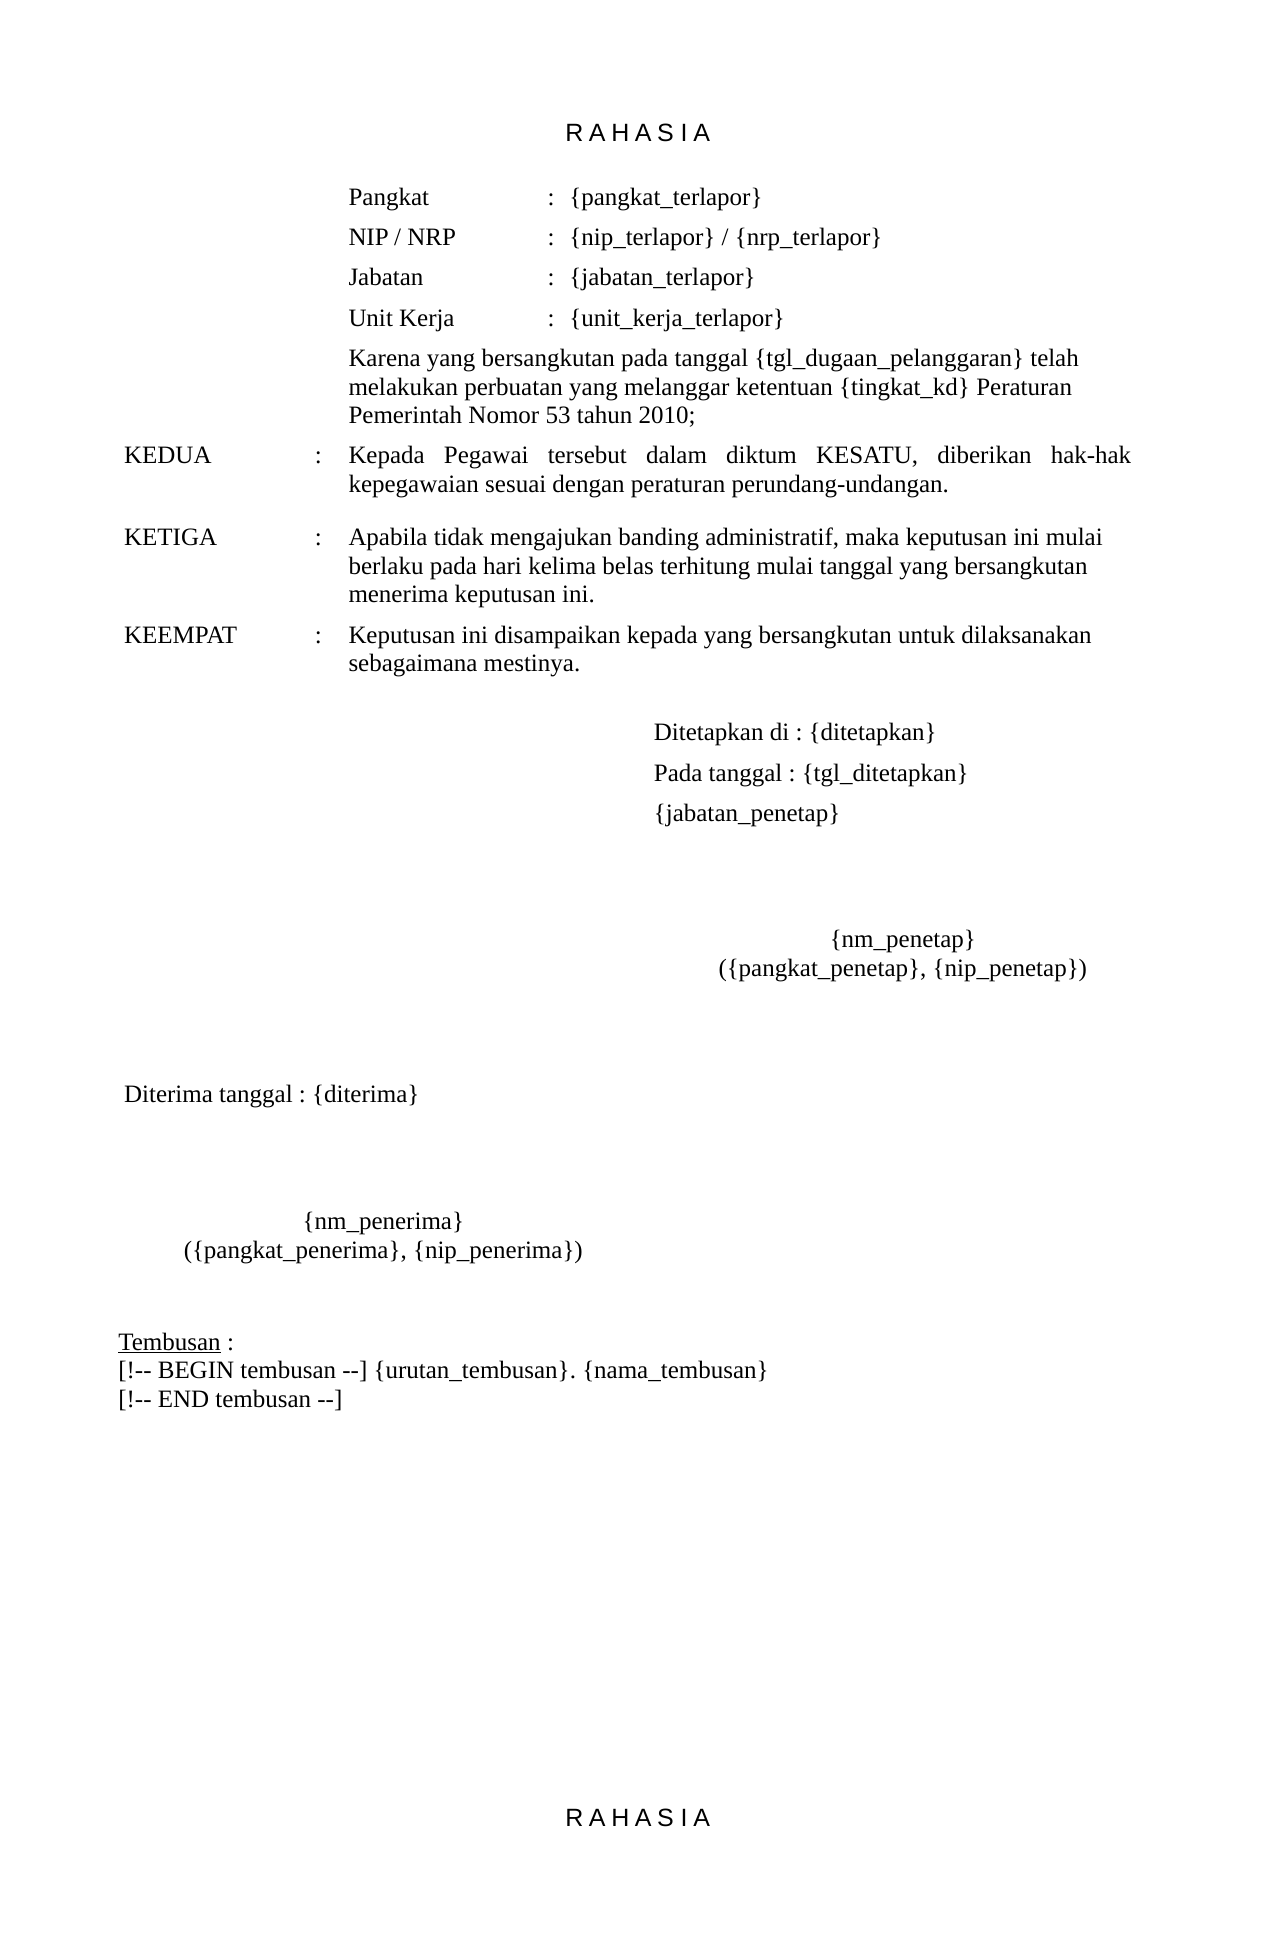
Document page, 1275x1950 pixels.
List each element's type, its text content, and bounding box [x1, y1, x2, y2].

table_cell Apabila tidak mengajukan banding administratif, maka keputusan ini mulai berlaku pada hari kelima belas terhitung mulai tanggal yang bersangkutan menerima keputusan ini. [331, 516, 1157, 614]
table_cell [306, 257, 331, 297]
table_header Ditetapkan di : {ditetapkan} [648, 712, 1157, 752]
table_cell : [538, 176, 563, 217]
table_header [648, 1074, 1157, 1114]
table_cell Keputusan ini disampaikan kepada yang bersangkutan untuk dilaksanakan sebagaimana mestinya. [331, 614, 1157, 683]
table_cell : [306, 435, 331, 516]
table_cell {unit_kerja_terlapor} [563, 297, 1157, 337]
table_cell [118, 297, 306, 337]
table_header Diterima tanggal : {diterima} [118, 1074, 648, 1114]
table_cell [306, 297, 331, 337]
table_cell {jabatan_penetap} [648, 792, 1157, 832]
table_cell : [538, 217, 563, 257]
table_cell KETIGA [118, 516, 306, 614]
table_cell Kepada Pegawai tersebut dalam diktum KESATU, diberikan hak-hak kepegawaian sesuai dengan peraturan perundang-undangan. [331, 435, 1157, 516]
table_cell Unit Kerja [331, 297, 538, 337]
table_cell KEEMPAT [118, 614, 306, 683]
table_cell [118, 337, 306, 435]
text Tembusan : [118, 1327, 1157, 1356]
table_cell NIP / NRP [331, 217, 538, 257]
table_cell Jabatan [331, 257, 538, 297]
text [!-- BEGIN tembusan --] {urutan_tembusan}. {nama_tembusan} [118, 1356, 1157, 1384]
table_cell : [306, 516, 331, 614]
table_cell [118, 833, 648, 988]
table_cell {pangkat_terlapor} [563, 176, 1157, 217]
table_cell {nm_penetap} ({pangkat_penetap}, {nip_penetap}) [648, 833, 1157, 988]
table_cell [306, 337, 331, 435]
table_cell {nip_terlapor} / {nrp_terlapor} [563, 217, 1157, 257]
table_cell [118, 257, 306, 297]
table_header [118, 712, 648, 752]
table_cell : [306, 614, 331, 683]
text [!-- END tembusan --] [118, 1384, 1157, 1413]
table_cell Pada tanggal : {tgl_ditetapkan} [648, 752, 1157, 792]
table_cell [118, 217, 306, 257]
table_cell Karena yang bersangkutan pada tanggal {tgl_dugaan_pelanggaran} telah melakukan perbuatan yang melanggar ketentuan {tingkat_kd} Peraturan Pemerintah Nomor 53 tahun 2010; [331, 337, 1157, 435]
table_cell [306, 217, 331, 257]
table_cell {nm_penerima} ({pangkat_penerima}, {nip_penerima}) [118, 1114, 648, 1269]
table_cell [648, 1114, 1157, 1269]
table_cell : [538, 257, 563, 297]
table_cell {jabatan_terlapor} [563, 257, 1157, 297]
table_cell KEDUA [118, 435, 306, 516]
table_cell [118, 176, 306, 217]
table_cell [118, 752, 648, 792]
table_cell [306, 176, 331, 217]
table_cell [118, 792, 648, 832]
table_cell : [538, 297, 563, 337]
table_cell Pangkat [331, 176, 538, 217]
